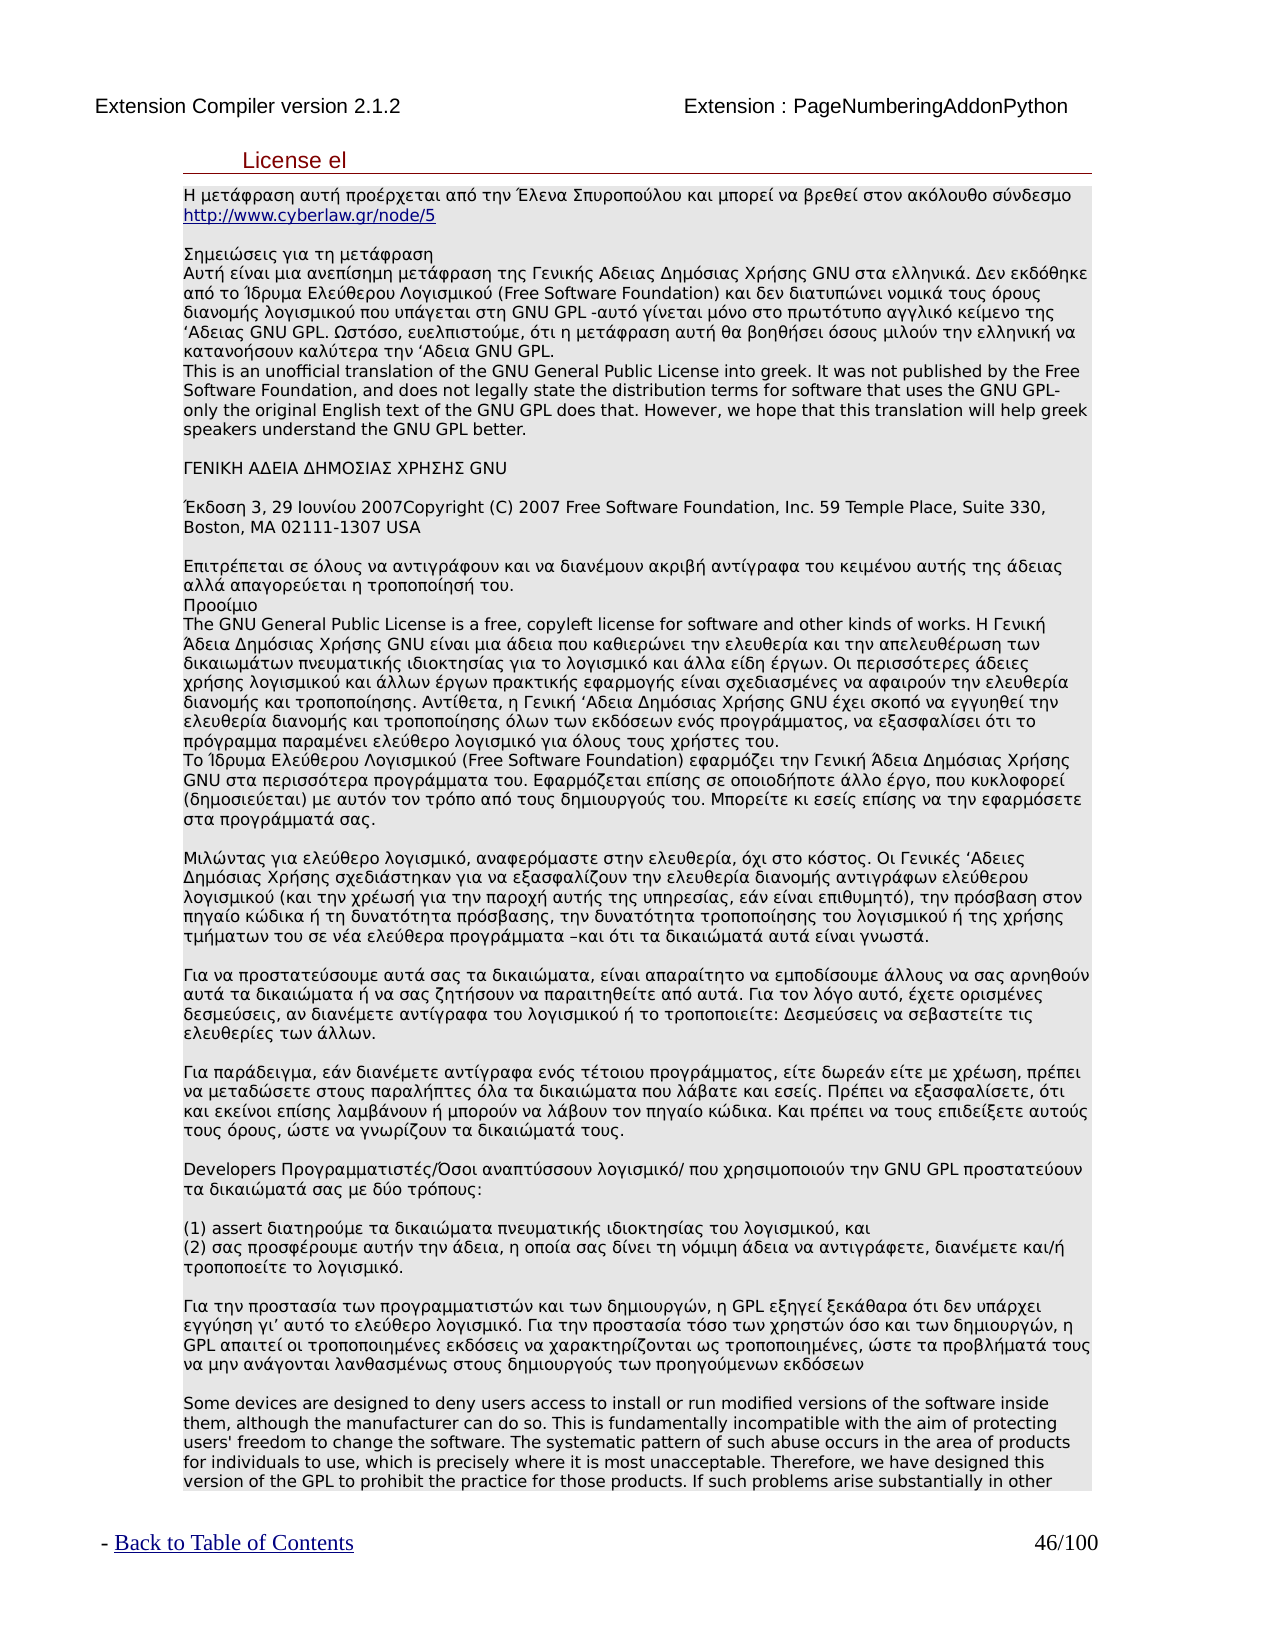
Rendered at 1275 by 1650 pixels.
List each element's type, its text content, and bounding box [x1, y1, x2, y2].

text The GNU General Public License is a free, copyleft license for software and other kinds of works. Η Γενική Άδεια Δημόσιας Χρήσης GNU είναι μια άδεια που καθιερώνει την ελευθερία και την απελευθέρωση των δικαιωμάτων πνευματικής ιδιοκτησίας για το λογισμικό και άλλα είδη έργων. Οι περισσότερες άδειες χρήσης λογισμικού και άλλων έργων πρακτικής εφαρμογής είναι σχεδιασμένες να αφαιρούν την ελευθερία διανομής και τροποποίησης. Αντίθετα, η Γενική ‘Αδεια Δημόσιας Χρήσης GNU έχει σκοπό να εγγυηθεί την ελευθερία διανομής και τροποποίησης όλων των εκδόσεων ενός προγράμματος, να εξασφαλίσει ότι το πρόγραμμα παραμένει ελεύθερο λογισμικό για όλους τους χρήστες του. [183, 615, 1092, 751]
text (2) σας προσφέρουμε αυτήν την άδεια, η οποία σας δίνει τη νόμιμη άδεια να αντιγράφετε, διανέμετε και/ή τροποποείτε το λογισμικό. [183, 1238, 1092, 1277]
text http://www.cyberlaw.gr/node/5 [183, 206, 1092, 225]
text Για την προστασία των προγραμματιστών και των δημιουργών, η GPL εξηγεί ξεκάθαρα ότι δεν υπάρχει εγγύηση γι’ αυτό το ελεύθερο λογισμικό. Για την προστασία τόσο των χρηστών όσο και των δημιουργών, η GPL απαιτεί οι τροποποιημένες εκδόσεις να χαρακτηρίζονται ως τροποποιημένες, ώστε τα προβλήματά τους να μην ανάγονται λανθασμένως στους δημιουργούς των προηγούμενων εκδόσεων [183, 1297, 1092, 1374]
text ΓΕΝΙΚΗ ΑΔΕΙΑ ΔΗΜΟΣΙΑΣ ΧΡΗΣΗΣ GNU [183, 459, 1092, 478]
text License el [183, 147, 1092, 173]
text Για να προστατεύσουμε αυτά σας τα δικαιώματα, είναι απαραίτητο να εμποδίσουμε άλλους να σας αρνηθούν αυτά τα δικαιώματα ή να σας ζητήσουν να παραιτηθείτε από αυτά. Για τον λόγο αυτό, έχετε ορισμένες δεσμεύσεις, αν διανέμετε αντίγραφα του λογισμικού ή το τροποποιείτε: Δεσμεύσεις να σεβαστείτε τις ελευθερίες των άλλων. [183, 966, 1092, 1043]
text Σημειώσεις για τη μετάφραση [183, 245, 1092, 264]
text Η μετάφραση αυτή προέρχεται από την Έλενα Σπυροπούλου και μπορεί να βρεθεί στον ακόλουθο σύνδεσμο [183, 186, 1092, 206]
text Μιλώντας για ελεύθερο λογισμικό, αναφερόμαστε στην ελευθερία, όχι στο κόστος. Οι Γενικές ‘Αδειες Δημόσιας Χρήσης σχεδιάστηκαν για να εξασφαλίζουν την ελευθερία διανομής αντιγράφων ελεύθερου λογισμικού (και την χρέωσή για την παροχή αυτής της υπηρεσίας, εάν είναι επιθυμητό), την πρόσβαση στον πηγαίο κώδικα ή τη δυνατότητα πρόσβασης, την δυνατότητα τροποποίησης του λογισμικού ή της χρήσης τμήματων του σε νέα ελεύθερα προγράμματα –και ότι τα δικαιώματά αυτά είναι γνωστά. [183, 849, 1092, 946]
text Αυτή είναι μια ανεπίσημη μετάφραση της Γενικής Aδειας Δημόσιας Χρήσης GNU στα ελληνικά. Δεν εκδόθηκε από το Ίδρυμα Ελεύθερου Λογισμικού (Free Software Foundation) και δεν διατυπώνει νομικά τους όρους διανομής λογισμικού που υπάγεται στη GNU GPL -αυτό γίνεται μόνο στο πρωτότυπο αγγλικό κείμενο της ‘Αδειας GNU GPL. Ωστόσο, ευελπιστούμε, ότι η μετάφραση αυτή θα βοηθήσει όσους μιλούν την ελληνική να κατανοήσουν καλύτερα την ‘Aδεια GNU GPL. [183, 264, 1092, 362]
text (1) assert διατηρούμε τα δικαιώματα πνευματικής ιδιοκτησίας του λογισμικού, και [183, 1219, 1092, 1238]
text Για παράδειγμα, εάν διανέμετε αντίγραφα ενός τέτοιου προγράμματος, είτε δωρεάν είτε με χρέωση, πρέπει να μεταδώσετε στους παραλήπτες όλα τα δικαιώματα που λάβατε και εσείς. Πρέπει να εξασφαλίσετε, ότι και εκείνοι επίσης λαμβάνουν ή μπορούν να λάβουν τον πηγαίο κώδικα. Και πρέπει να τους επιδείξετε αυτούς τους όρους, ώστε να γνωρίζουν τα δικαιώματά τους. [183, 1063, 1092, 1141]
text This is an unofficial translation of the GNU General Public License into greek. It was not published by the Free Software Foundation, and does not legally state the distribution terms for software that uses the GNU GPL-only the original English text of the GNU GPL does that. However, we hope that this translation will help greek speakers understand the GNU GPL better. [183, 362, 1092, 439]
text Έκδοση 3, 29 Ιουνίου 2007 Copyright (C) 2007 Free Software Foundation, Inc. 59 Temple Place, Suite 330, Boston, MA 02111-1307 USA [183, 498, 1092, 537]
text Προοίμιο [183, 595, 1092, 615]
text Some devices are designed to deny users access to install or run modified versions of the software inside them, although the manufacturer can do so. This is fundamentally incompatible with the aim of protecting users' freedom to change the software. The systematic pattern of such abuse occurs in the area of products for individuals to use, which is precisely where it is most unacceptable. Therefore, we have designed this version of the GPL to prohibit the practice for those products. If such problems arise substantially in other [183, 1394, 1092, 1491]
text Το Ίδρυμα Ελεύθερου Λογισμικού (Free Software Foundation) εφαρμόζει την Γενική Άδεια Δημόσιας Χρήσης GNU στα περισσότερα προγράμματα του. Εφαρμόζεται επίσης σε οποιοδήποτε άλλο έργο, που κυκλοφορεί (δημοσιεύεται) με αυτόν τον τρόπο από τους δημιουργούς του. Μπορείτε κι εσείς επίσης να την εφαρμόσετε στα προγράμματά σας. [183, 751, 1092, 829]
text Developers Προγραμματιστές/Όσοι αναπτύσσουν λογισμικό/ που χρησιμοποιούν την GNU GPL προστατεύουν τα δικαιώματά σας με δύο τρόπους: [183, 1160, 1092, 1199]
text Επιτρέπεται σε όλους να αντιγράφουν και να διανέμουν ακριβή αντίγραφα του κειμένου αυτής της άδειας αλλά απαγορεύεται η τροποποίησή του. [183, 556, 1092, 595]
